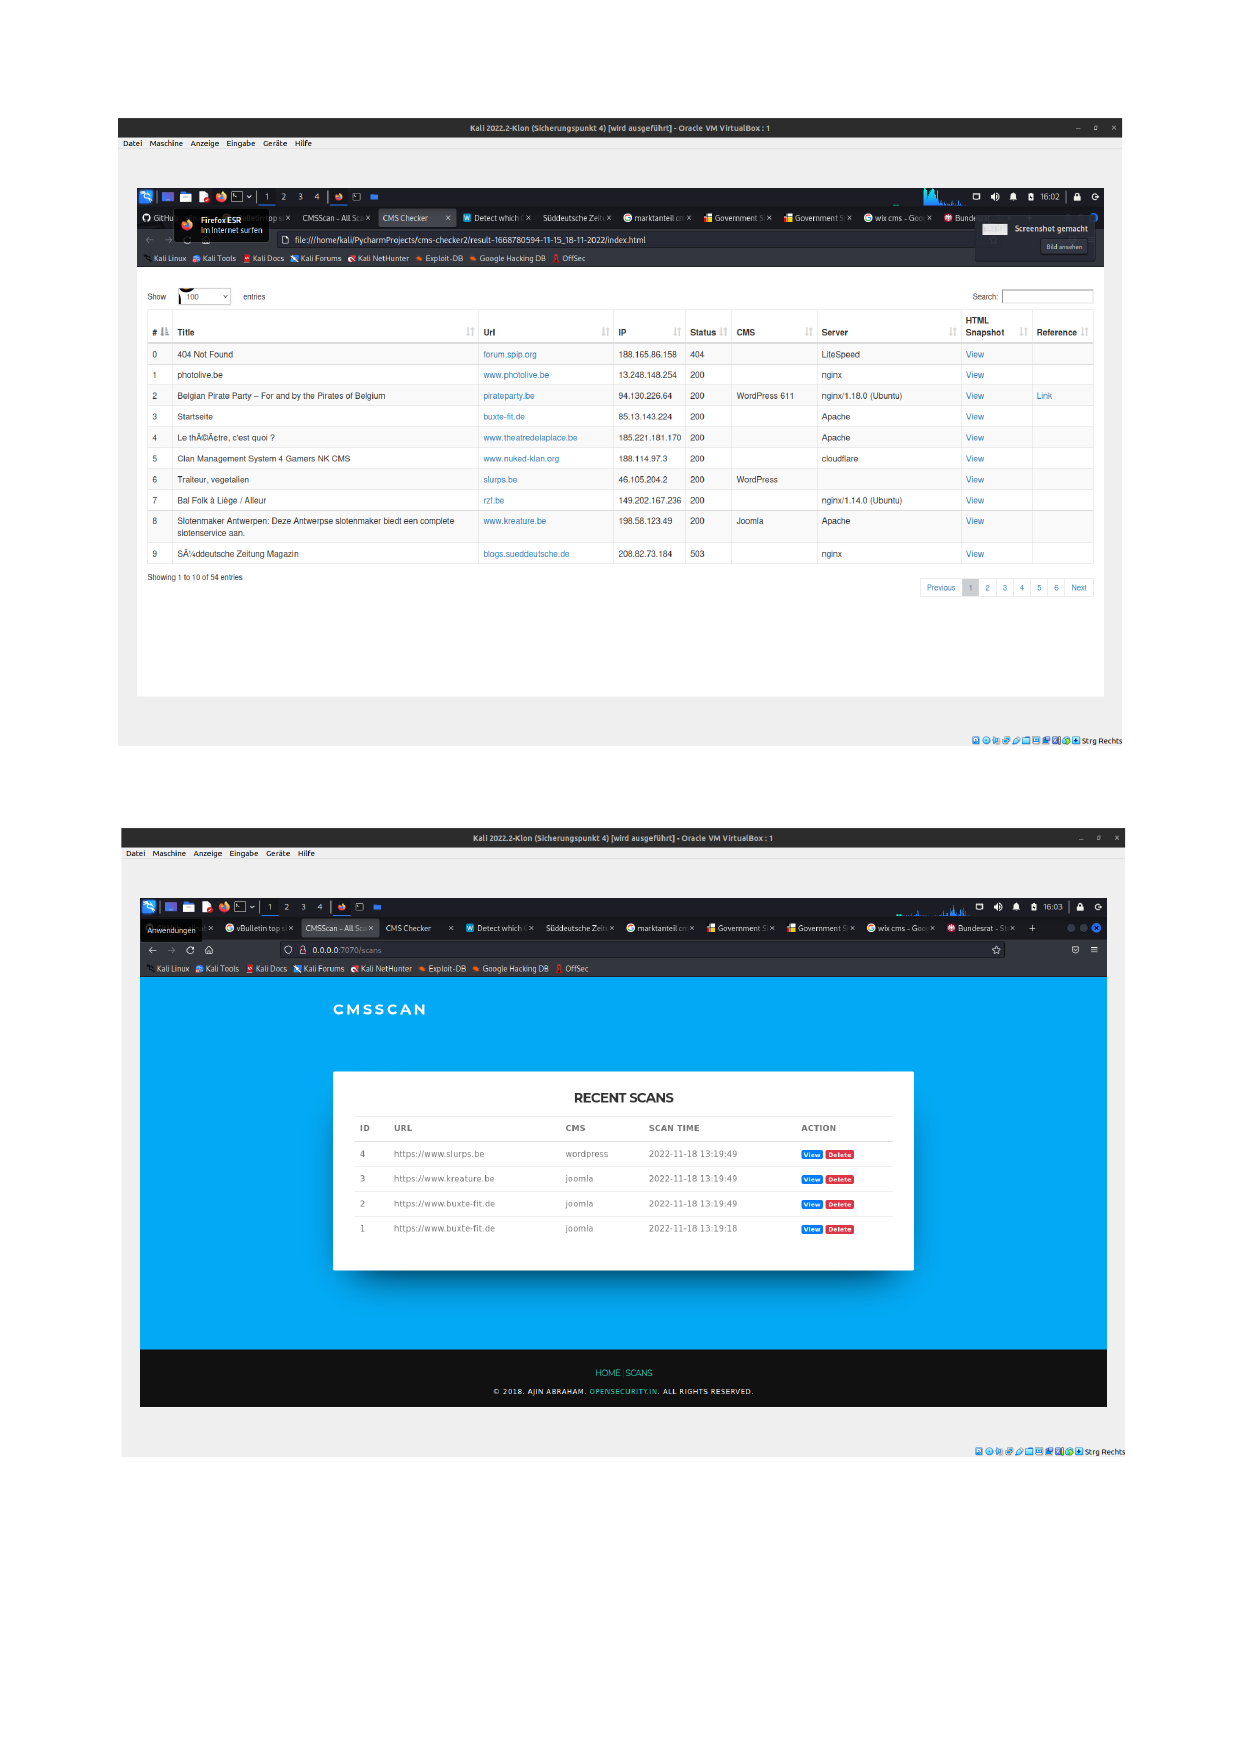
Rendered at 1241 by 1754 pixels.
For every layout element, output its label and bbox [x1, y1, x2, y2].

picture [121, 828, 1126, 1457]
picture [118, 118, 1123, 746]
